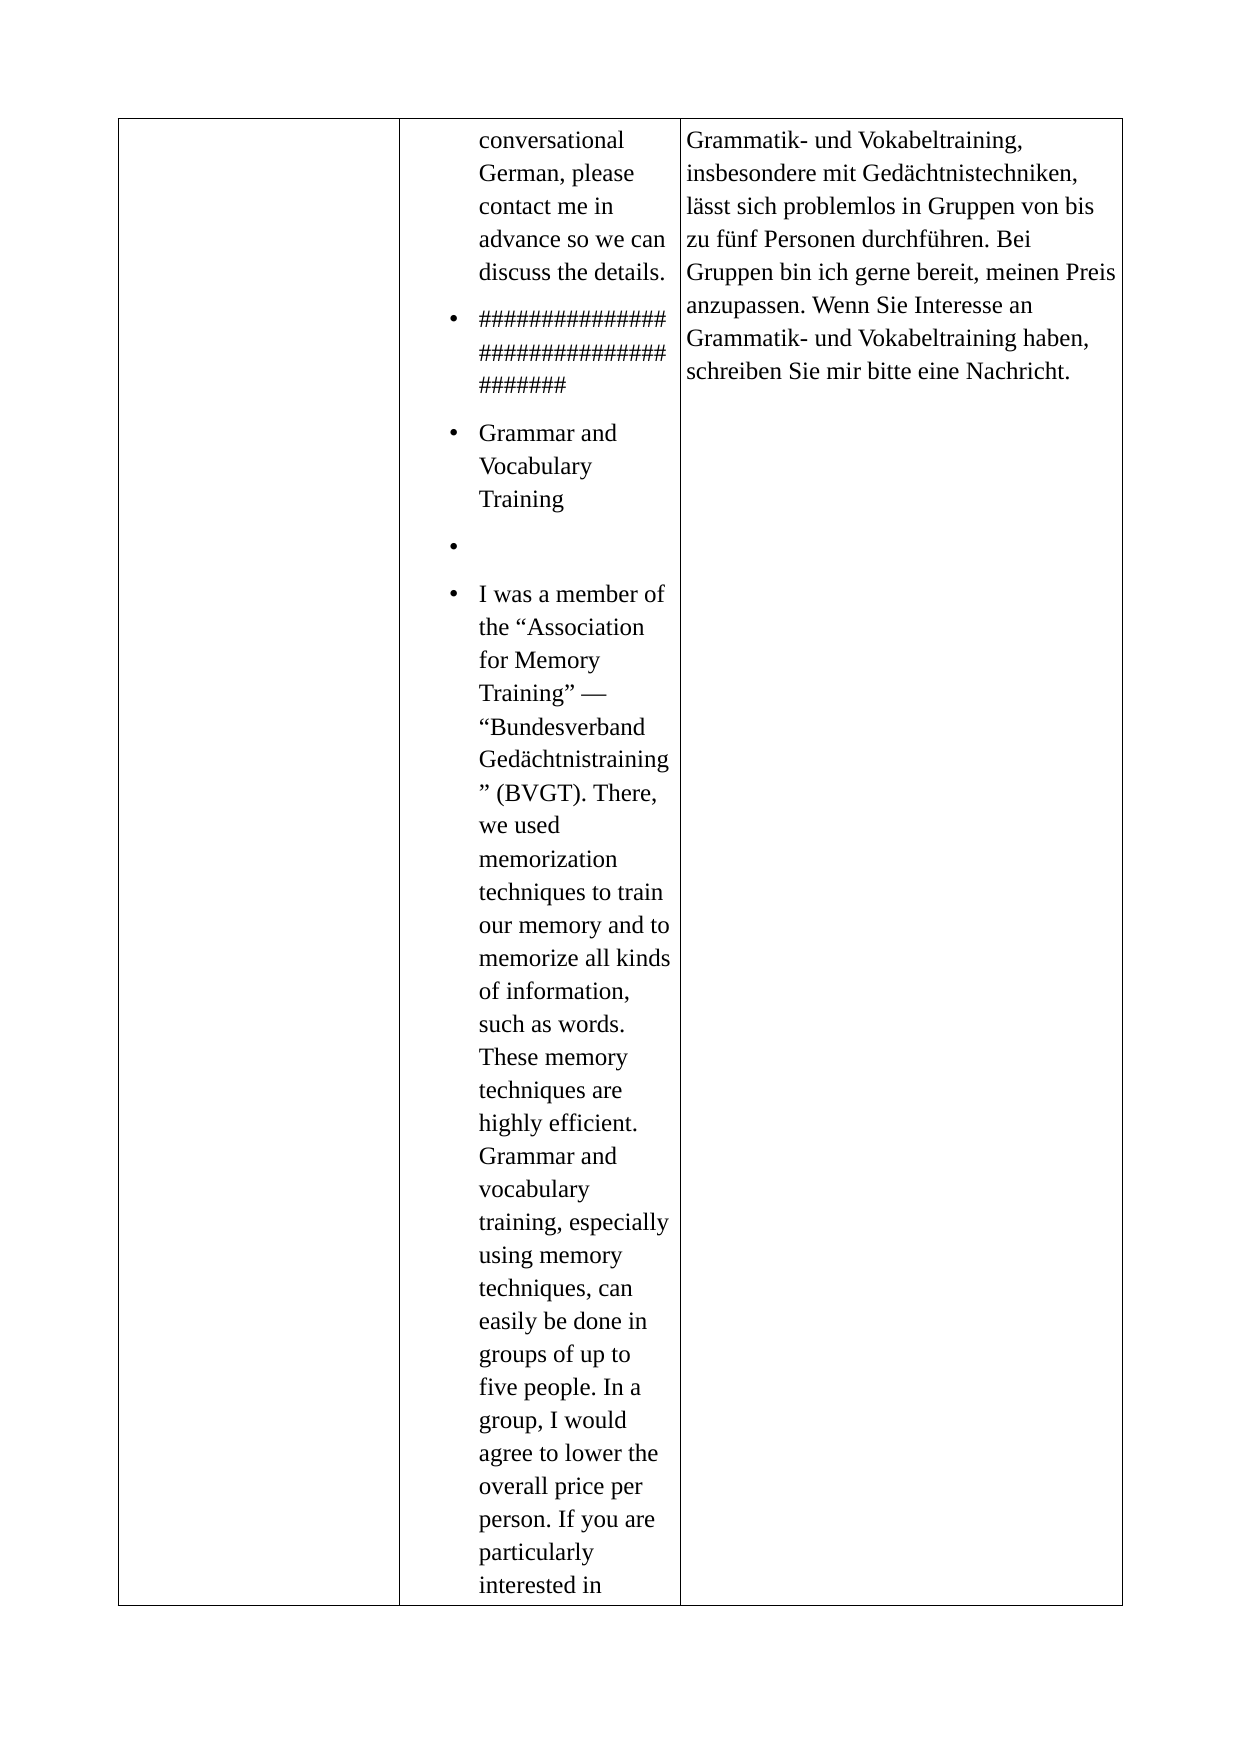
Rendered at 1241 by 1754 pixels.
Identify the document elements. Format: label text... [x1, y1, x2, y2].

table_cell I have experience in simple conversational German, for people who want to maintain or practise their German. ##################################### I work with children for • Maintaining German • Additional classes to school • Working with children with special needs Working with children is very different from working with youth or adults. I work with children of parents who have left Germany and who want their children to maintain, their German language abilities. I have often worked with children with autism and ADHD. Working with children with special needs is a special kind of work. If you would like me to teach your children anything beyond conversational German, please contact me in advance so we can discuss the details. ##################################### Grammar and Vocabulary Training I was a member of the “Association for Memory Training” — “Bundesverband Gedächtnistraining” (BVGT). There, we used memorization techniques to train our memory and to memorize all kinds of information, such as words. These memory techniques are highly efficient. Grammar and vocabulary training, especially using memory techniques, can easily be done in groups of up to five people. In a group, I would agree to lower the overall price per person. If you are particularly interested in grammar and vocabulary training, please send me a message. [400, 119, 680, 1604]
table_cell Grammatik- und Vokabeltraining, insbesondere mit Gedächtnistechniken, lässt sich problemlos in Gruppen von bis zu fünf Personen durchführen. Bei Gruppen bin ich gerne bereit, meinen Preis anzupassen. Wenn Sie Interesse an Grammatik- und Vokabeltraining haben, schreiben Sie mir bitte eine Nachricht. [681, 119, 1122, 1604]
table_cell [119, 119, 399, 1604]
